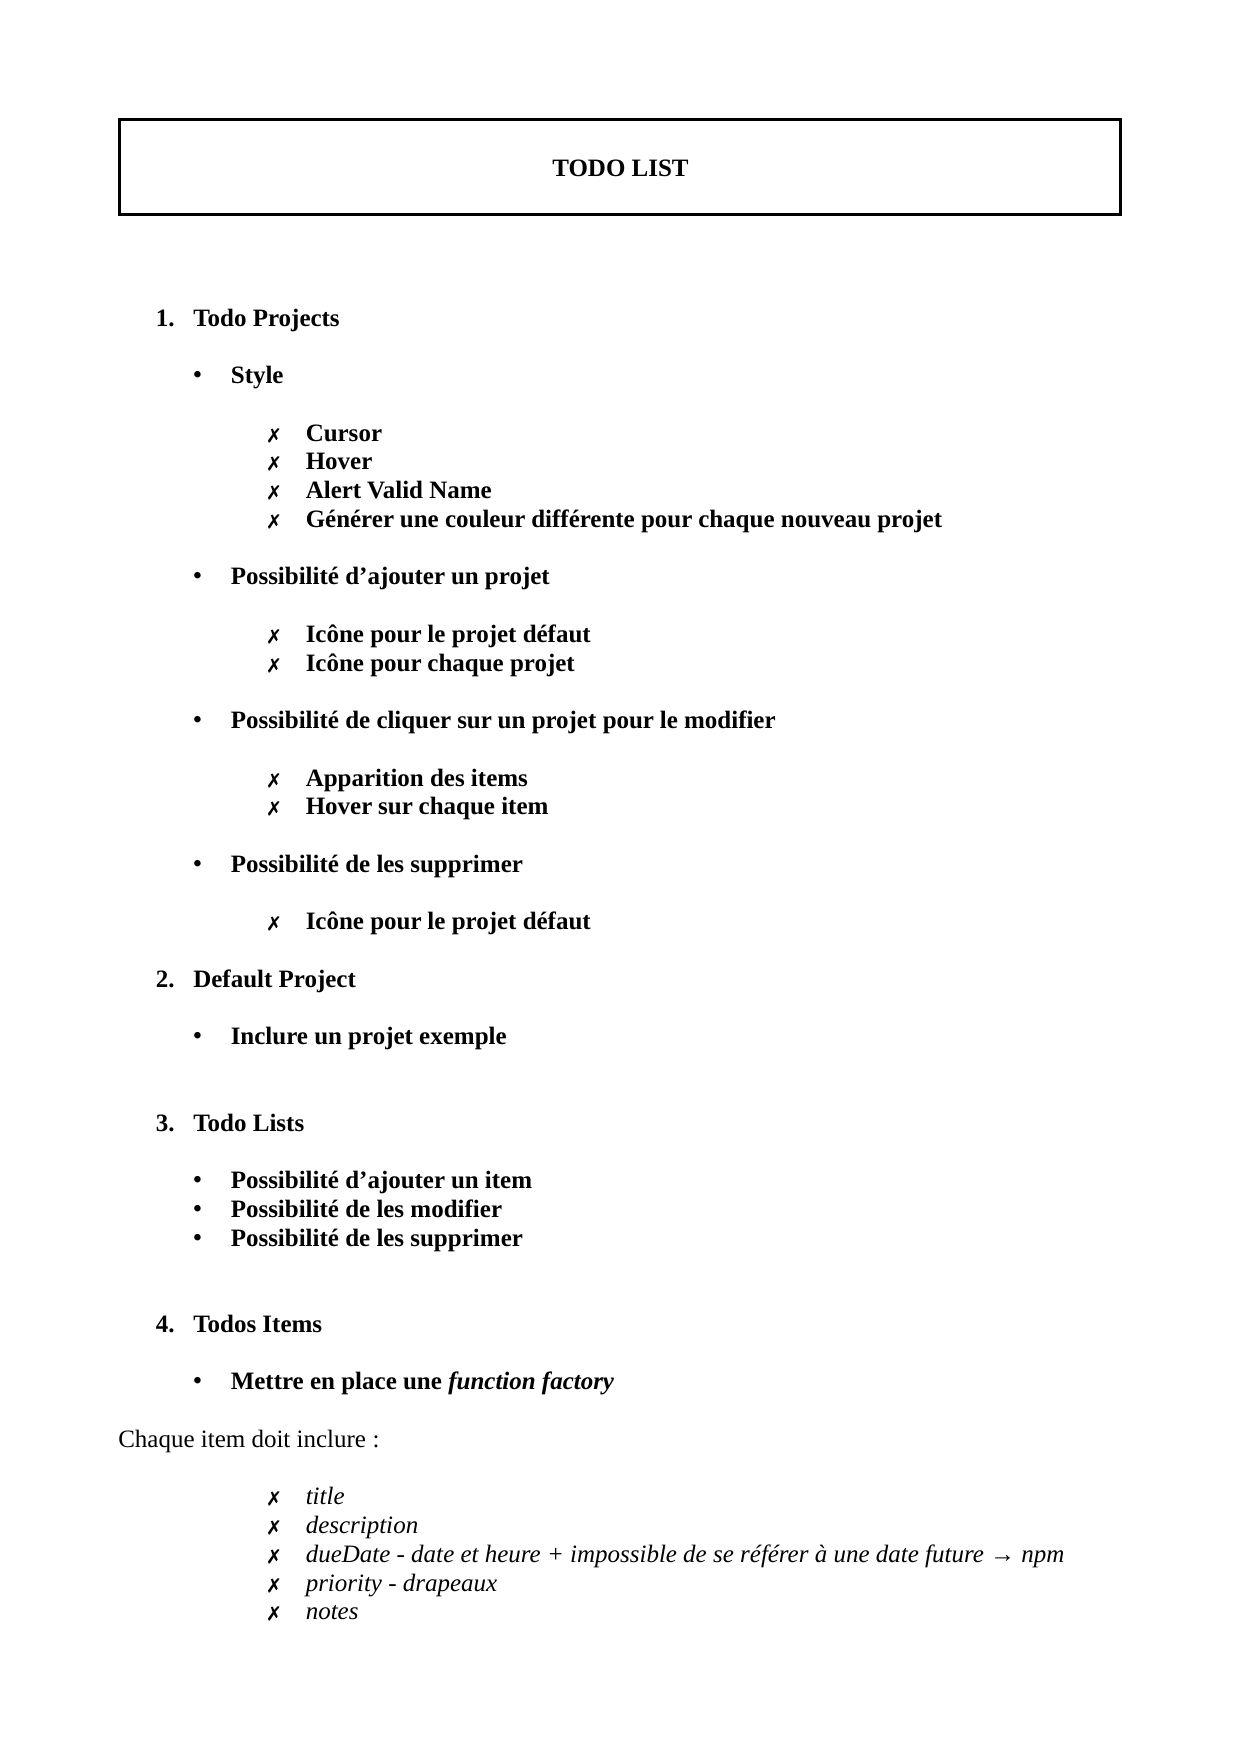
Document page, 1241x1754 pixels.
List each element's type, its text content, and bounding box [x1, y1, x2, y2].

list Possibilité d’ajouter un item [193, 1165, 1122, 1194]
list Inclure un projet exemple [193, 1021, 1122, 1050]
list Hover [268, 446, 1122, 475]
list Possibilité de les modifier [193, 1194, 1122, 1223]
list notes [268, 1596, 1122, 1625]
list Default Project [156, 964, 1122, 1021]
list Possibilité de les supprimer [193, 1223, 1122, 1251]
list Possibilité de cliquer sur un projet pour le modifier [193, 705, 1122, 734]
list Alert Valid Name [268, 475, 1122, 504]
text TODO LIST [121, 147, 1119, 182]
list Todo Lists [156, 1108, 1122, 1136]
list title [268, 1481, 1122, 1510]
list priority - drapeaux [268, 1568, 1122, 1596]
list Possibilité d’ajouter un projet [193, 561, 1122, 590]
list Icône pour chaque projet [268, 648, 1122, 676]
list Icône pour le projet défaut [268, 906, 1122, 935]
list Générer une couleur différente pour chaque nouveau projet [268, 504, 1122, 533]
list Style [193, 360, 1122, 389]
list Todo Projects [156, 303, 1122, 331]
list dueDate - date et heure + impossible de se référer à une date future → npm [268, 1539, 1122, 1568]
list Hover sur chaque item [268, 791, 1122, 820]
list description [268, 1510, 1122, 1539]
list Todos Items [156, 1309, 1122, 1338]
list Icône pour le projet défaut [268, 619, 1122, 648]
list Cursor [268, 418, 1122, 446]
list Mettre en place une function factory [193, 1366, 1122, 1395]
list Possibilité de les supprimer [193, 849, 1122, 878]
list Apparition des items [268, 763, 1122, 791]
text Chaque item doit inclure : [118, 1424, 1122, 1453]
